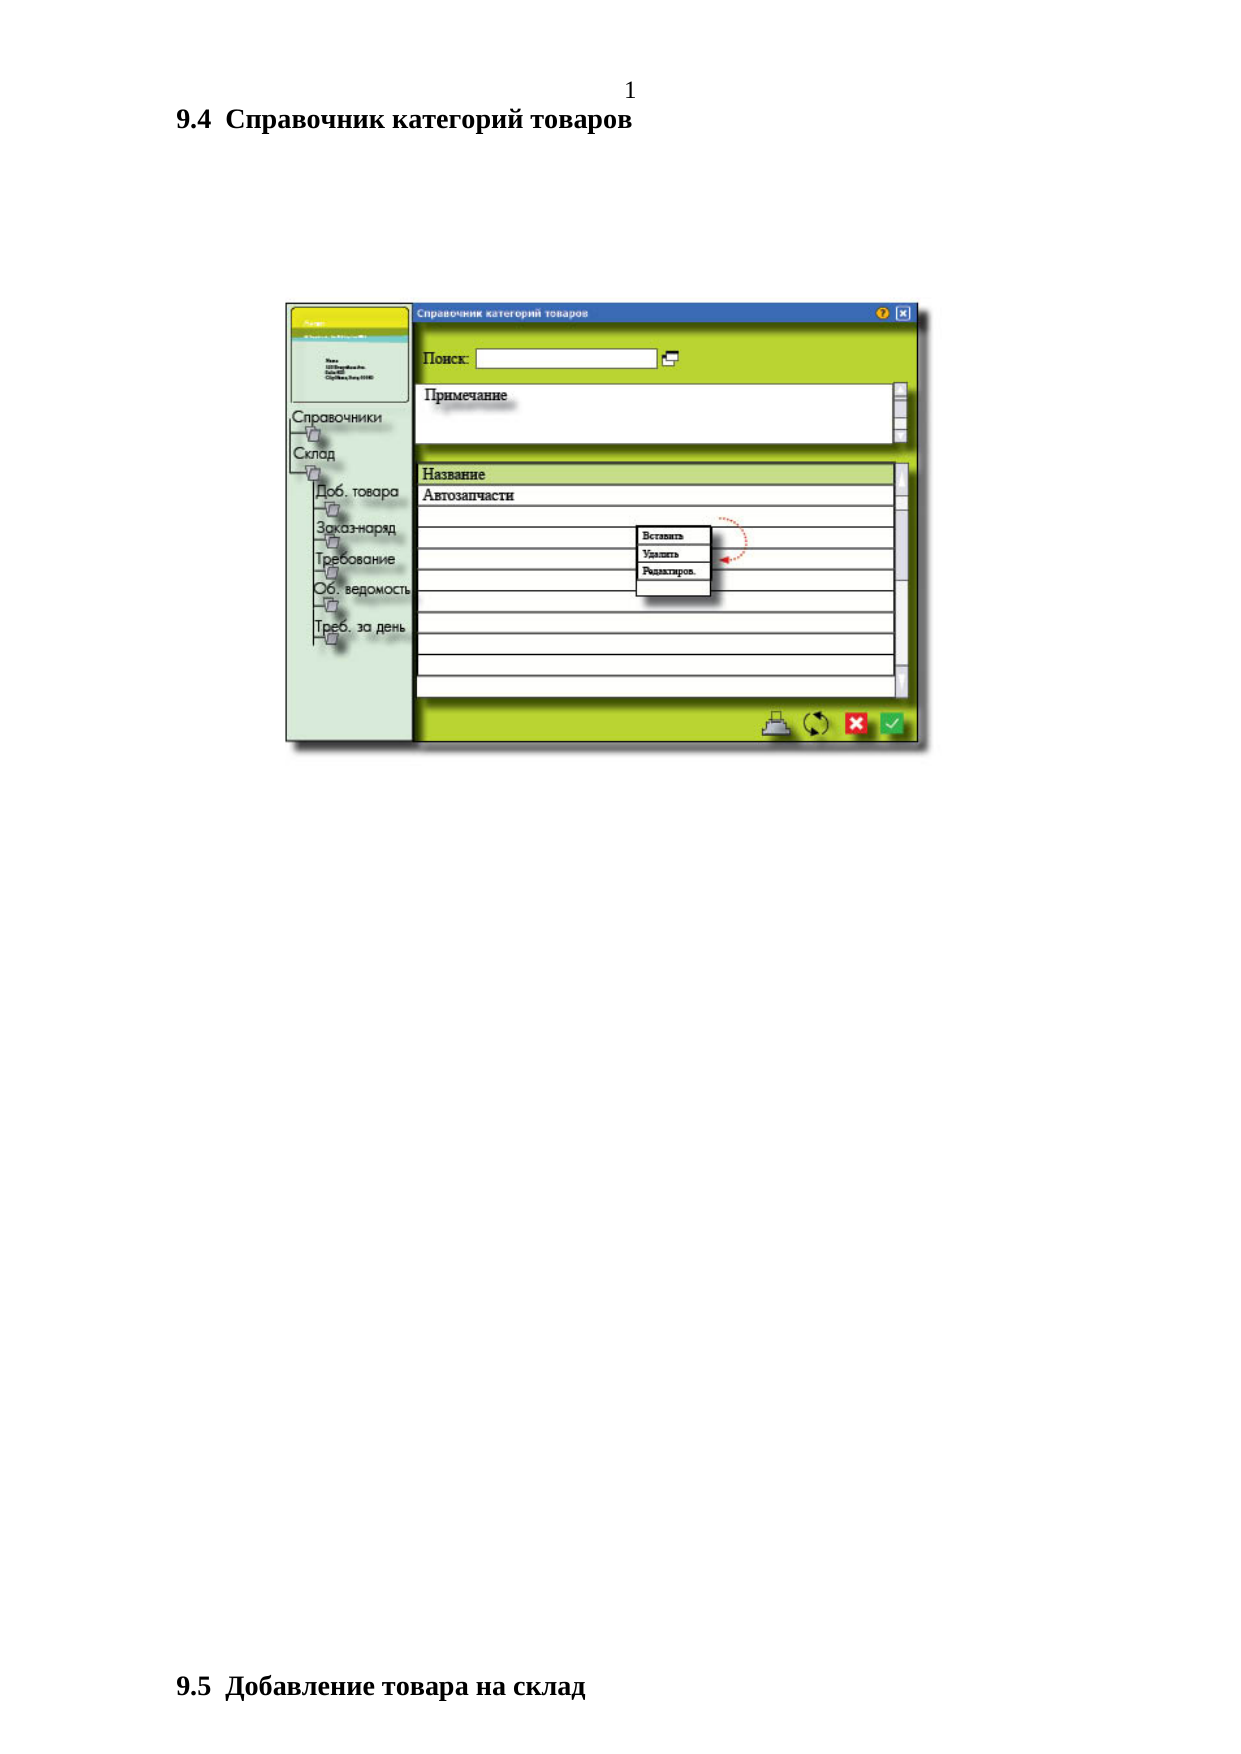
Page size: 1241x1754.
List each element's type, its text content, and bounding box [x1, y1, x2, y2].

subtitle 9.5 Добавление товара на склад [176, 1669, 1151, 1701]
picture [119, 256, 1150, 1052]
subtitle 9.4 Справочник категорий товаров [176, 103, 1151, 135]
